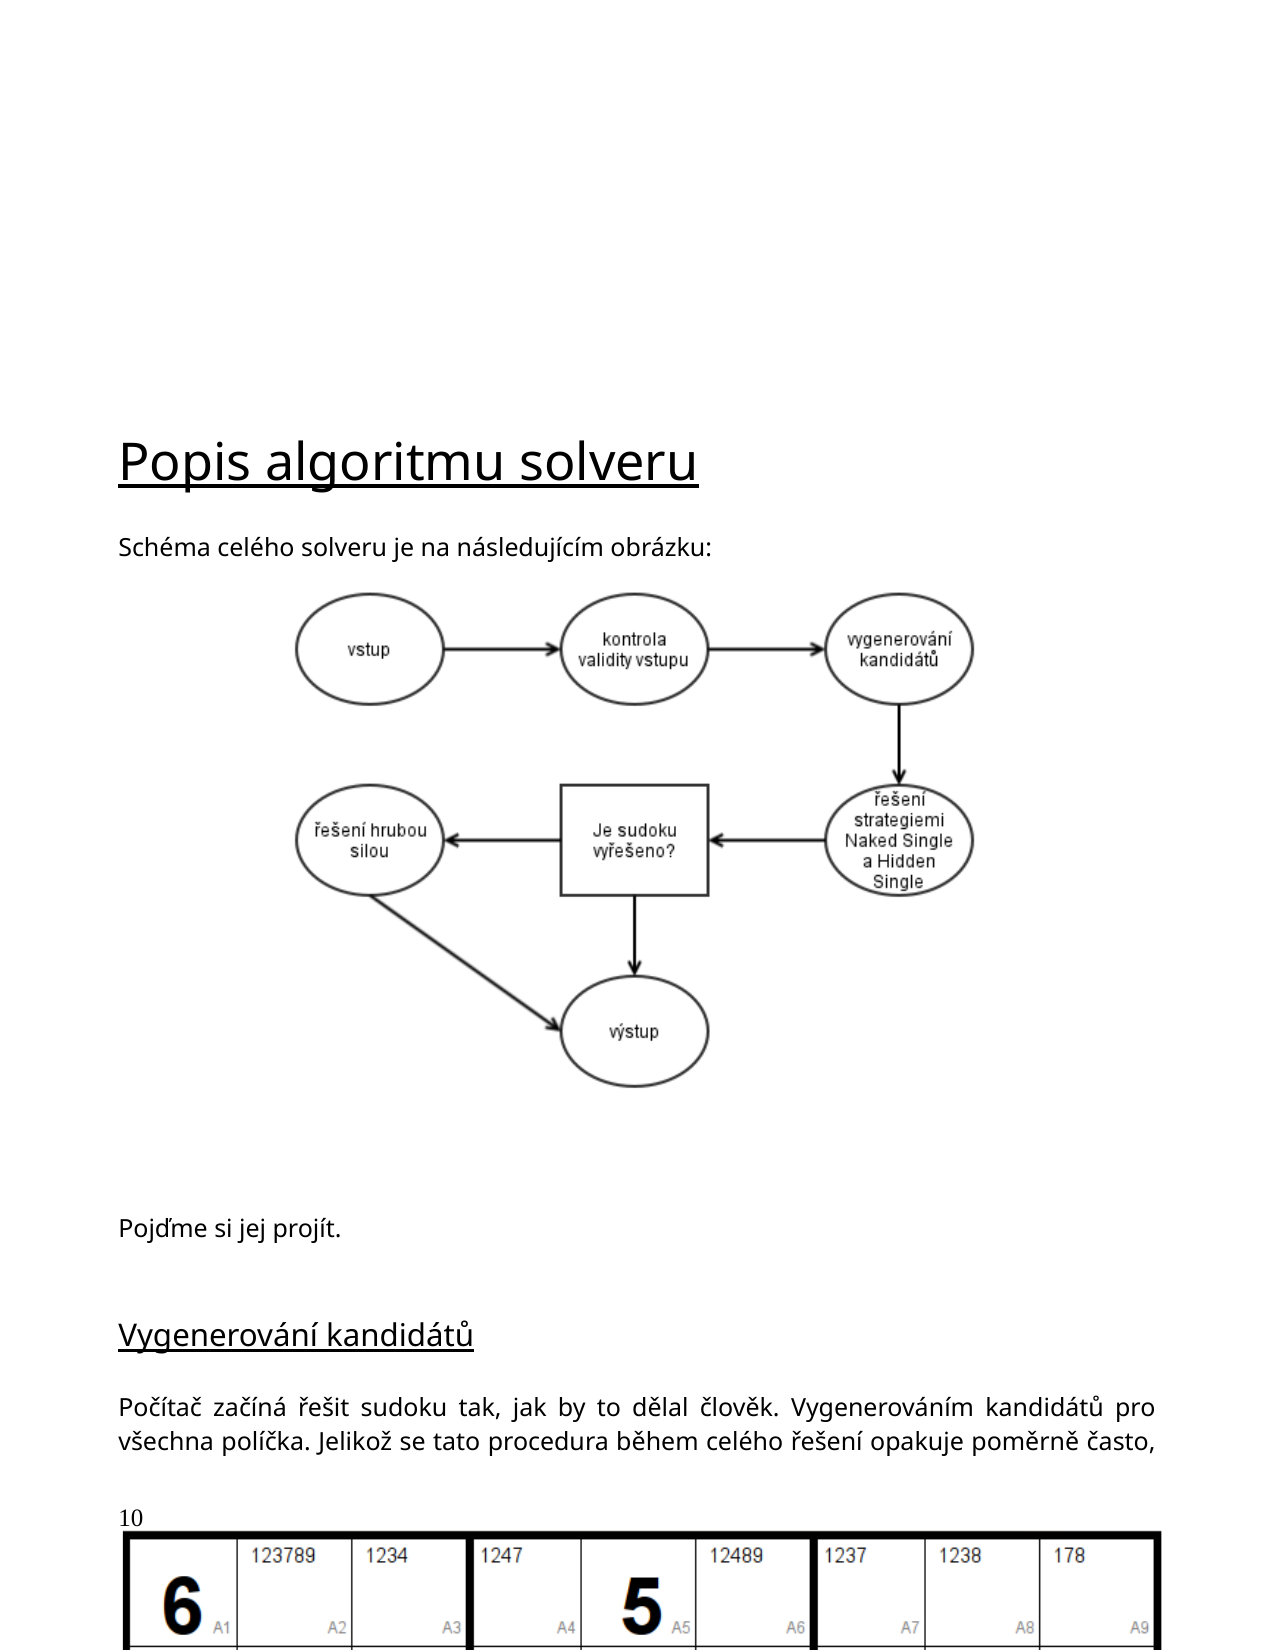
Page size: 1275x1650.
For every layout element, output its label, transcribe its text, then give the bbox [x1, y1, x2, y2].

text Pojďme si jej projít. [118, 1211, 1157, 1245]
picture [122, 1530, 1162, 1650]
text Popis algoritmu solveru [118, 425, 1157, 496]
text Schéma celého solveru je na následujícím obrázku: [118, 530, 1157, 564]
text Vygenerování kandidátů [118, 1313, 1157, 1356]
text Počítač začíná řešit sudoku tak, jak by to dělal člověk. Vygenerováním kandidátů pro všechna políčka. Jelikož se tato procedura během celého řešení opakuje poměrně často, [118, 1390, 1157, 1458]
picture [238, 565, 1011, 1116]
